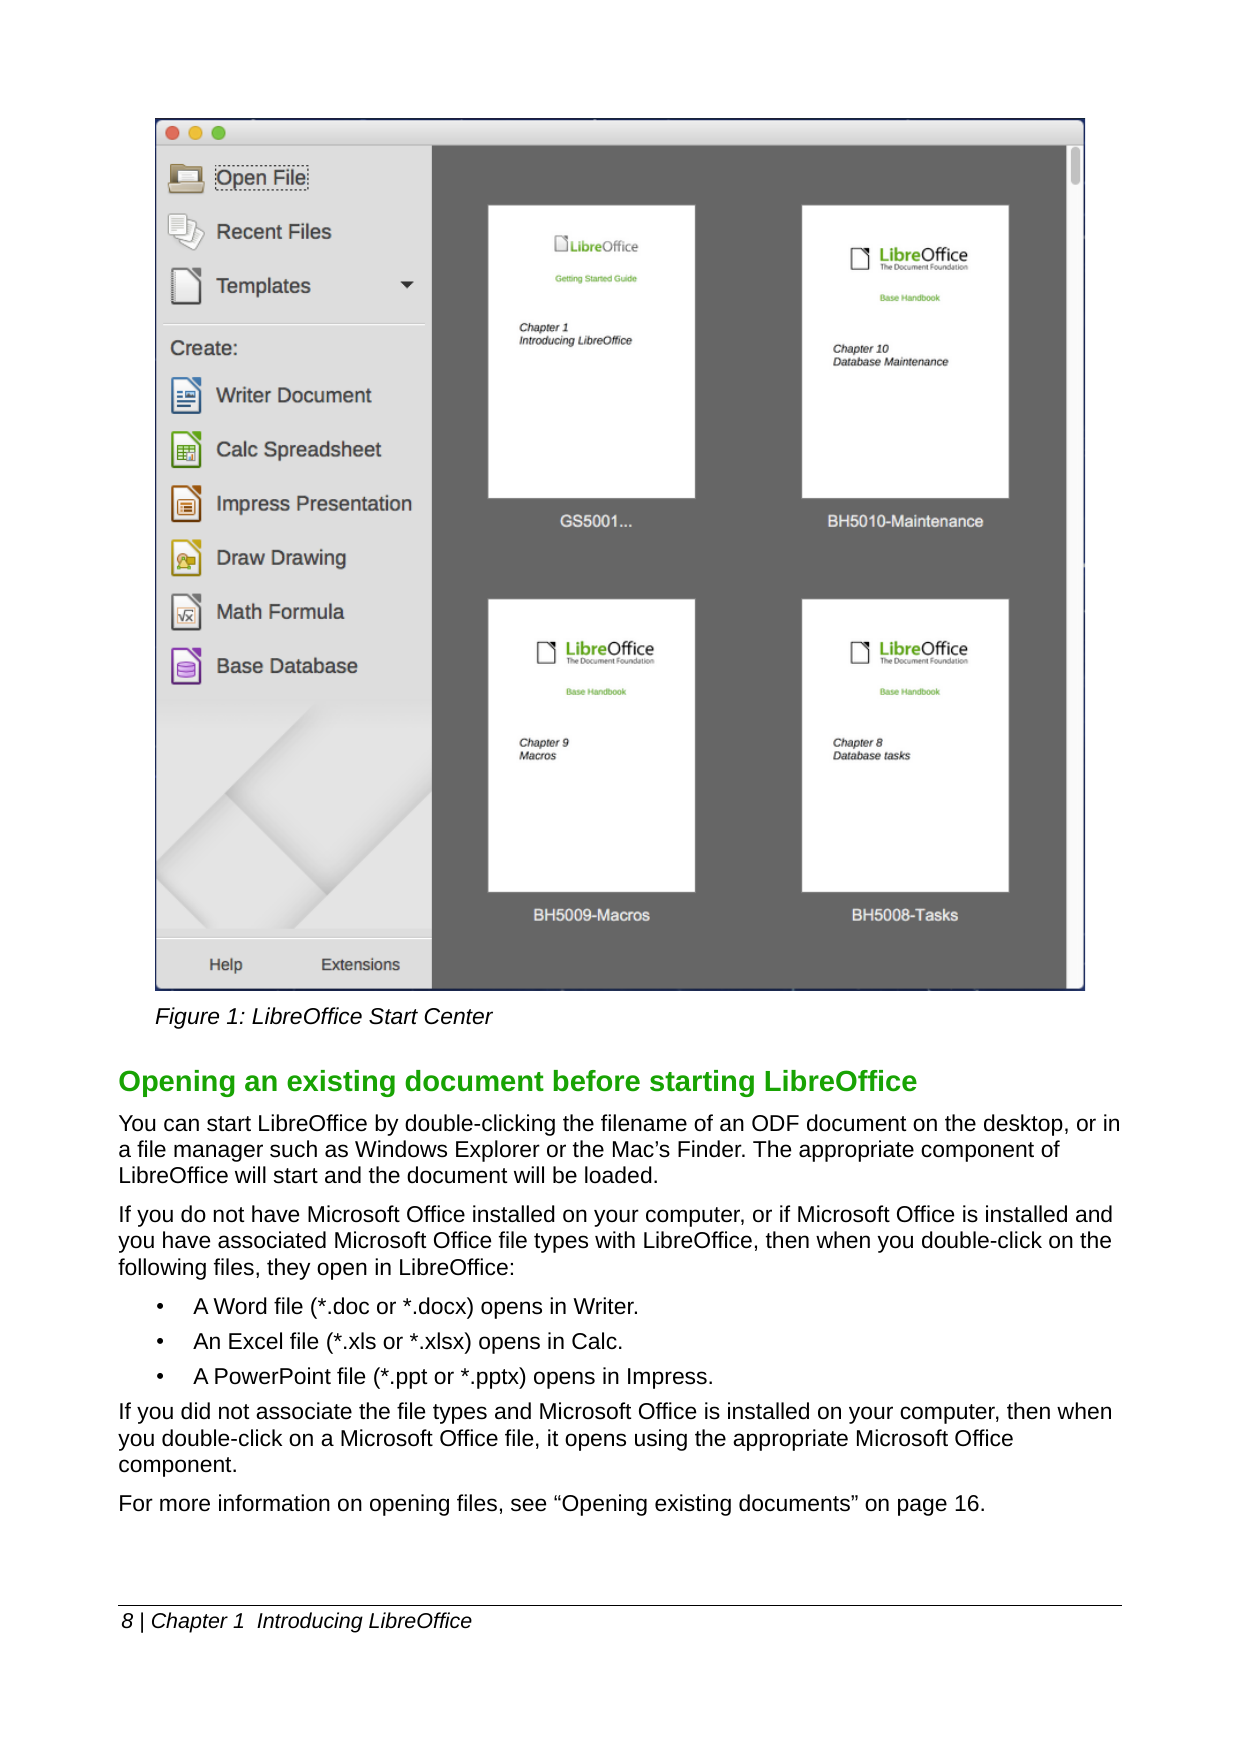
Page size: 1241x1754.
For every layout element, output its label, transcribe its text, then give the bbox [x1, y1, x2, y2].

text Figure 1: LibreOffice Start Center [155, 1003, 1085, 1029]
list A Word file (*.doc or *.docx) opens in Writer. [156, 1293, 1122, 1319]
list An Excel file (*.xls or *.xlsx) opens in Calc. [156, 1328, 1122, 1354]
picture [155, 118, 1086, 991]
text You can start LibreOffice by double-clicking the filename of an ODF document on the desktop, or in a file manager such as Windows Explorer or the Mac’s Finder. The appropriate component of LibreOffice will start and the document will be loaded. [118, 1109, 1122, 1189]
text If you do not have Microsoft Office installed on your computer, or if Microsoft Office is installed and you have associated Microsoft Office file types with LibreOffice, then when you double-click on the following files, they open in LibreOffice: [118, 1201, 1122, 1280]
subtitle Opening an existing document before starting LibreOffice [118, 1064, 1122, 1098]
list A PowerPoint file (*.ppt or *.pptx) opens in Impress. [156, 1363, 1122, 1389]
text For more information on opening files, see “Opening existing documents” on page 16. [118, 1490, 1122, 1516]
text If you did not associate the file types and Microsoft Office is installed on your computer, then when you double-click on a Microsoft Office file, it opens using the appropriate Microsoft Office component. [118, 1398, 1122, 1477]
